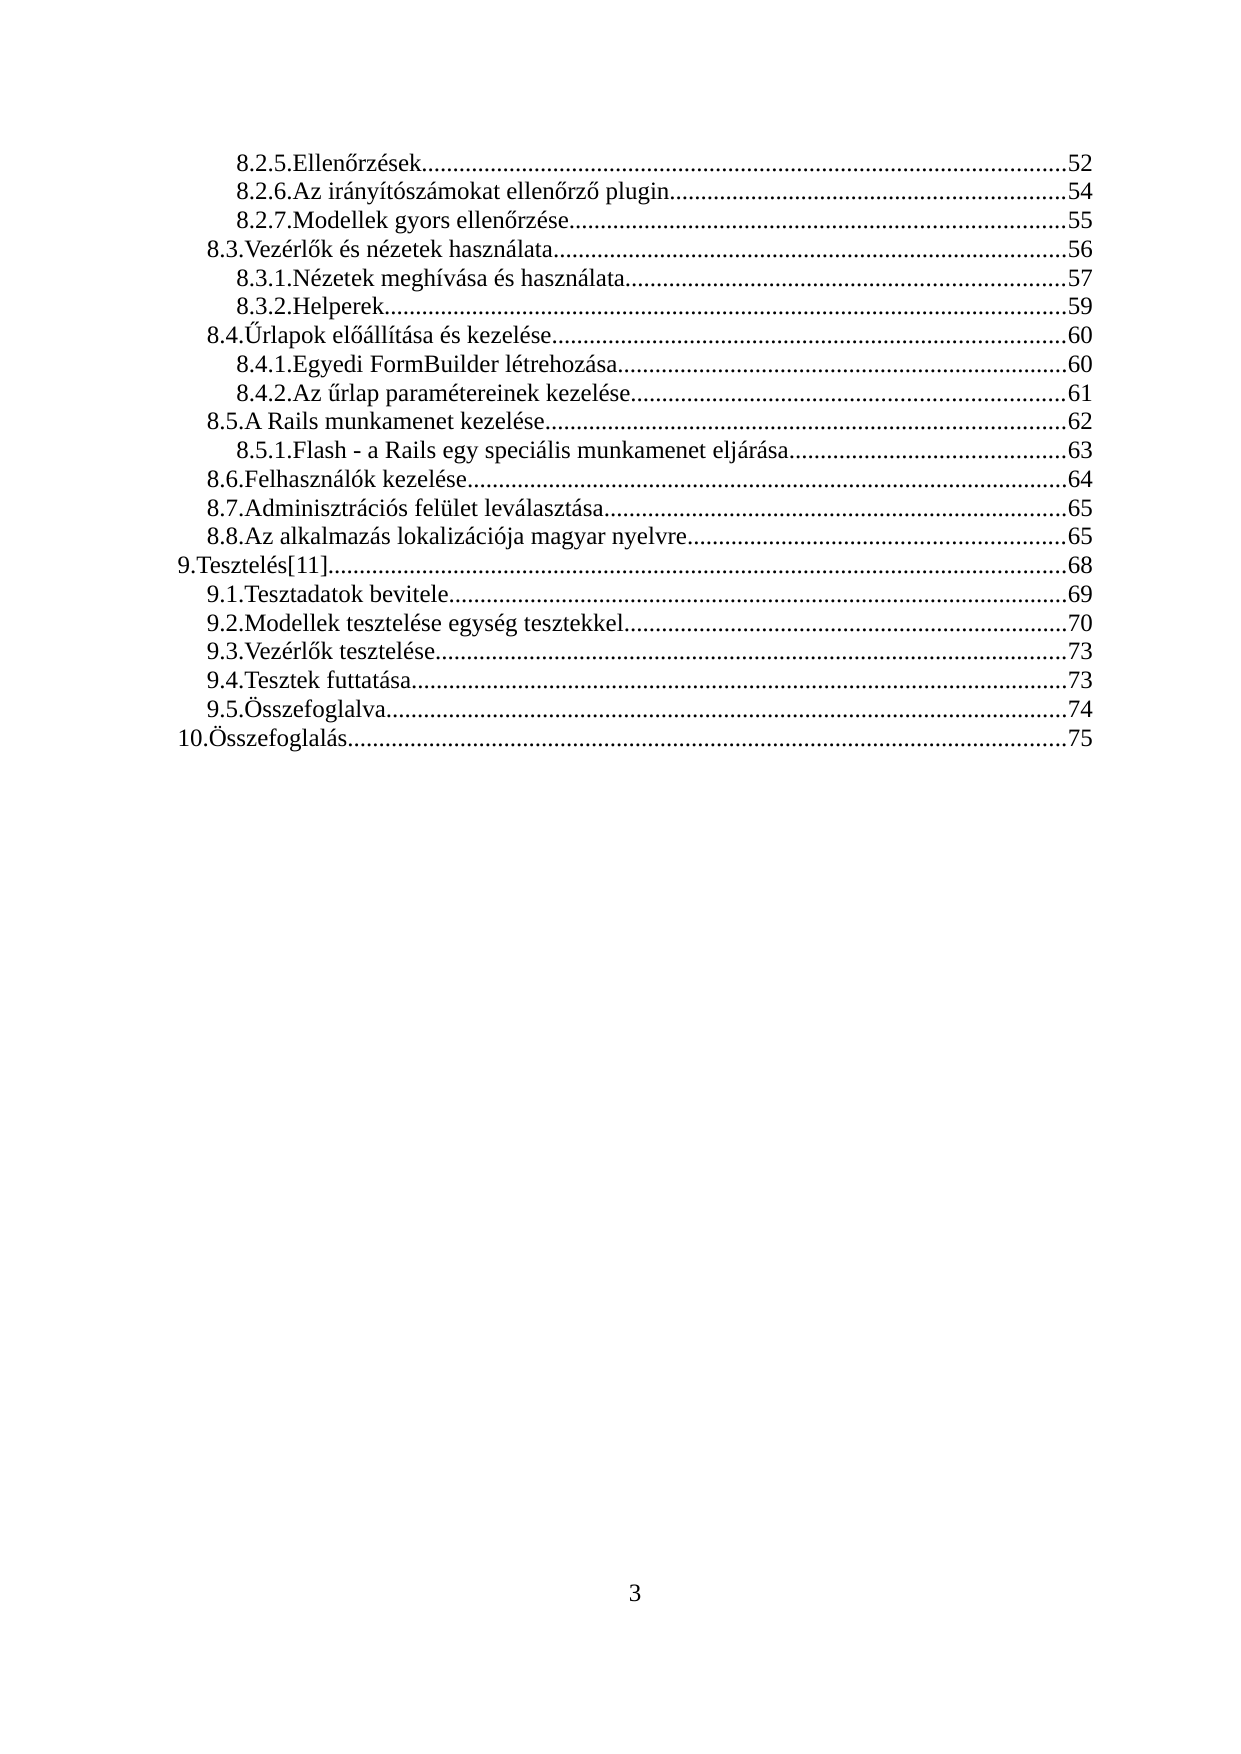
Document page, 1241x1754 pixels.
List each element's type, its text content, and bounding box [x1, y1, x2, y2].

text 8.3.1.Nézetek meghívása és használata 57 [236, 263, 1093, 291]
text 9.4.Tesztek futtatása 73 [207, 665, 1093, 694]
text 9.1.Tesztadatok bevitele 69 [207, 579, 1093, 608]
text 9.2.Modellek tesztelése egység tesztekkel 70 [207, 608, 1093, 636]
text 8.7.Adminisztrációs felület leválasztása 65 [207, 493, 1093, 521]
text 8.4.1.Egyedi FormBuilder létrehozása 60 [236, 349, 1093, 378]
text 8.4.Űrlapok előállítása és kezelése 60 [207, 320, 1093, 349]
text 8.5.A Rails munkamenet kezelése 62 [207, 406, 1093, 435]
text 8.8.Az alkalmazás lokalizációja magyar nyelvre 65 [207, 521, 1093, 550]
text 9.3.Vezérlők tesztelése 73 [207, 636, 1093, 665]
text 8.2.7.Modellek gyors ellenőrzése 55 [236, 205, 1093, 234]
text 10.Összefoglalás 75 [177, 723, 1093, 751]
text 9.5.Összefoglalva 74 [207, 694, 1093, 723]
text 8.4.2.Az űrlap paramétereinek kezelése 61 [236, 378, 1093, 406]
text 8.3.Vezérlők és nézetek használata 56 [207, 234, 1093, 263]
text 8.6.Felhasználók kezelése 64 [207, 464, 1093, 493]
text 8.2.5.Ellenőrzések 52 [236, 148, 1093, 176]
text 8.3.2.Helperek 59 [236, 291, 1093, 320]
text 8.5.1.Flash - a Rails egy speciális munkamenet eljárása 63 [236, 435, 1093, 464]
text 9.Tesztelés[11] 68 [177, 550, 1093, 579]
text 8.2.6.Az irányítószámokat ellenőrző plugin 54 [236, 176, 1093, 205]
